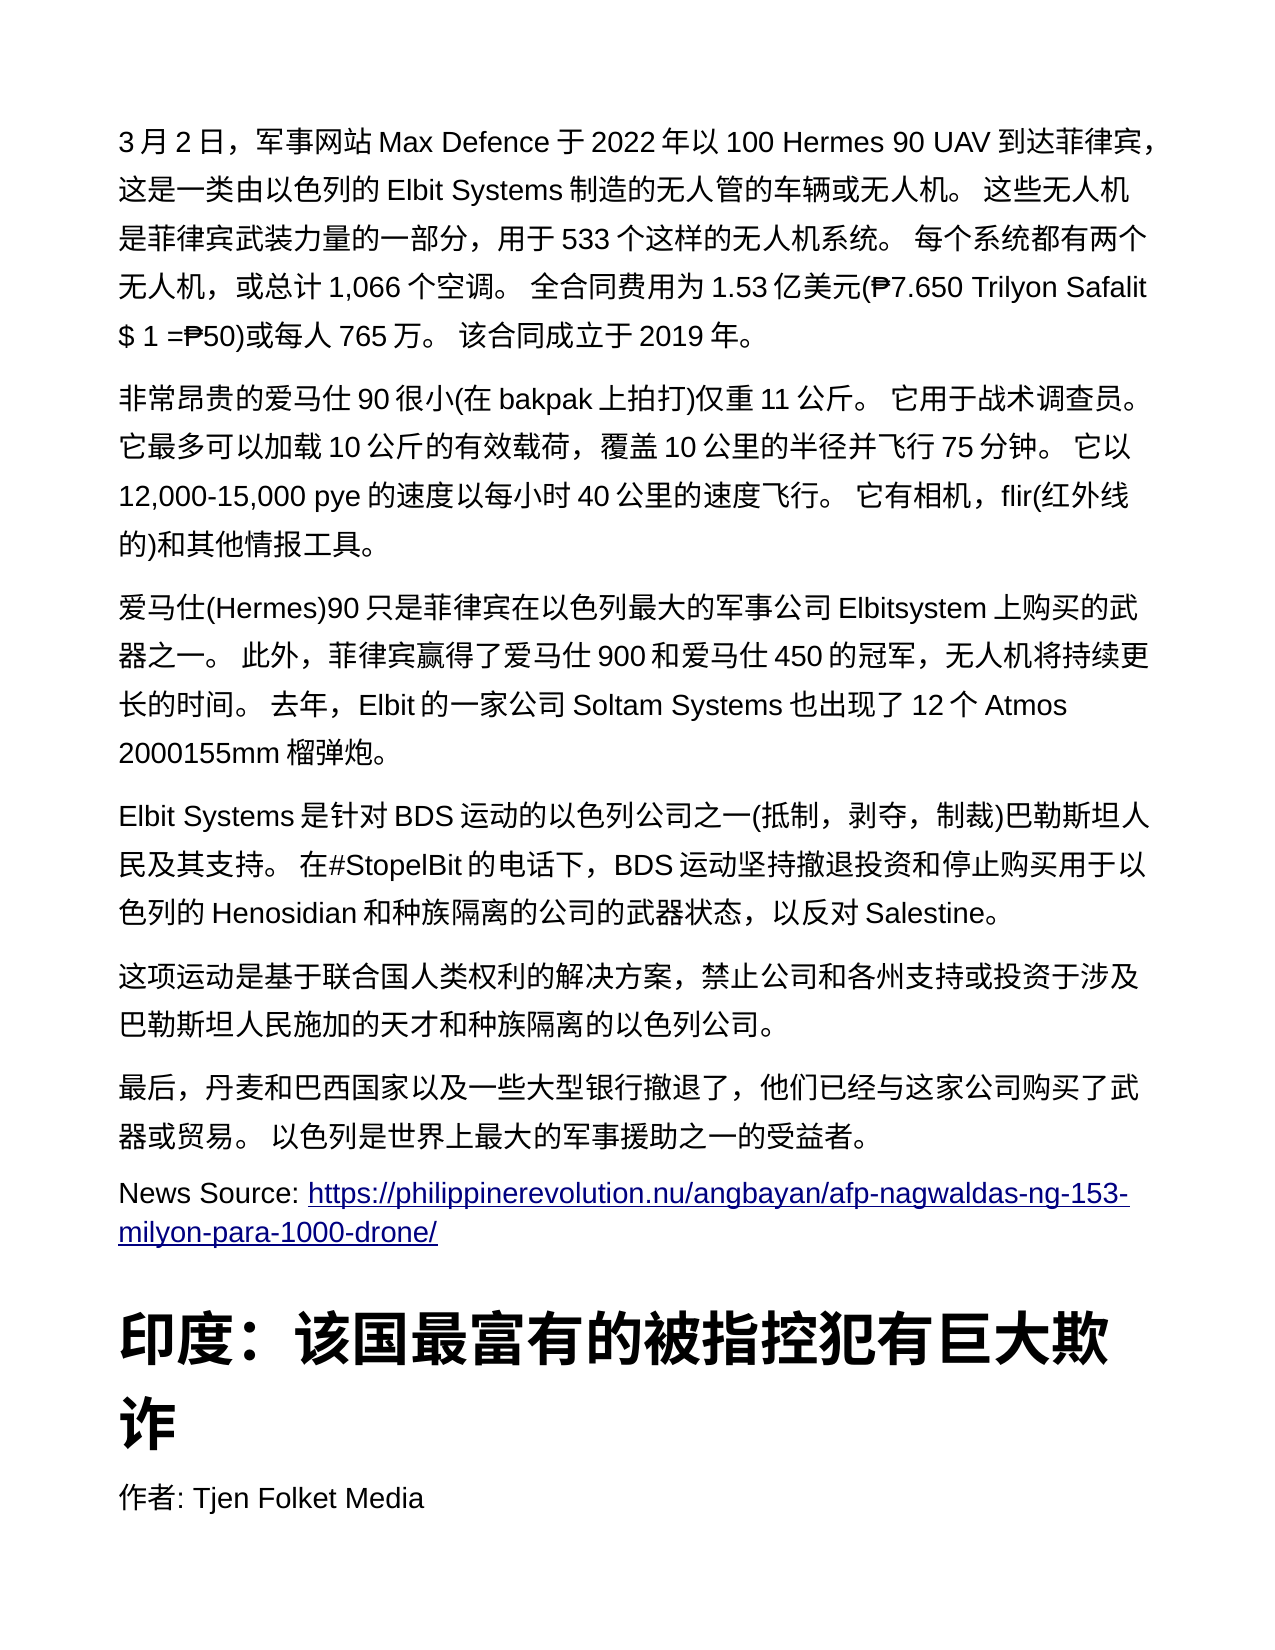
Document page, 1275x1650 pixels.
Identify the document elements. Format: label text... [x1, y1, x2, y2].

text 爱马仕(Hermes)90只是菲律宾在以色列最大的军事公司Elbitsystem上购买的武器之一。 此外，菲律宾赢得了爱马仕900和爱马仕450的冠军，无人机将持续更长的时间。 去年，Elbit的一家公司Soltam Systems也出现了12个Atmos 2000155mm榴弹炮。 [118, 584, 1157, 772]
text News Source: https://philippinerevolution.nu/angbayan/afp-nagwaldas-ng-153-milyon-para-1000-drone/ [118, 1176, 1157, 1248]
text 最后，丹麦和巴西国家以及一些大型银行撤退了，他们已经与这家公司购买了武器或贸易。 以色列是世界上最大的军事援助之一的受益者。 [118, 1065, 1157, 1156]
text 作者: Tjen Folket Media [118, 1474, 1157, 1517]
subtitle 印度：该国最富有的被指控犯有巨大欺诈 [118, 1293, 1157, 1462]
text 3月2日，军事网站Max Defence于2022年以100 Hermes 90 UAV到达菲律宾，这是一类由以色列的Elbit Systems制造的无人管的车辆或无人机。 这些无人机是菲律宾武装力量的一部分，用于533个这样的无人机系统。 每个系统都有两个无人机，或总计1,066个空调。 全合同费用为1.53亿美元(₱7.650 Trilyon Safalit $ 1 =₱50)或每人765万。 该合同成立于2019年。 [118, 118, 1157, 354]
text 非常昂贵的爱马仕90很小(在bakpak上拍打)仅重11公斤。 它用于战术调查员。 它最多可以加载10公斤的有效载荷，覆盖10公里的半径并飞行75分钟。 它以12,000-15,000 pye的速度以每小时40公里的速度飞行。 它有相机，flir(红外线的)和其他情报工具。 [118, 375, 1157, 563]
text Elbit Systems是针对BDS运动的以色列公司之一(抵制，剥夺，制裁)巴勒斯坦人民及其支持。 在#StopelBit的电话下，BDS运动坚持撤退投资和停止购买用于以色列的Henosidian和种族隔离的公司的武器状态，以反对Salestine。 [118, 793, 1157, 932]
text 这项运动是基于联合国人类权利的解决方案，禁止公司和各州支持或投资于涉及巴勒斯坦人民施加的天才和种族隔离的以色列公司。 [118, 953, 1157, 1044]
